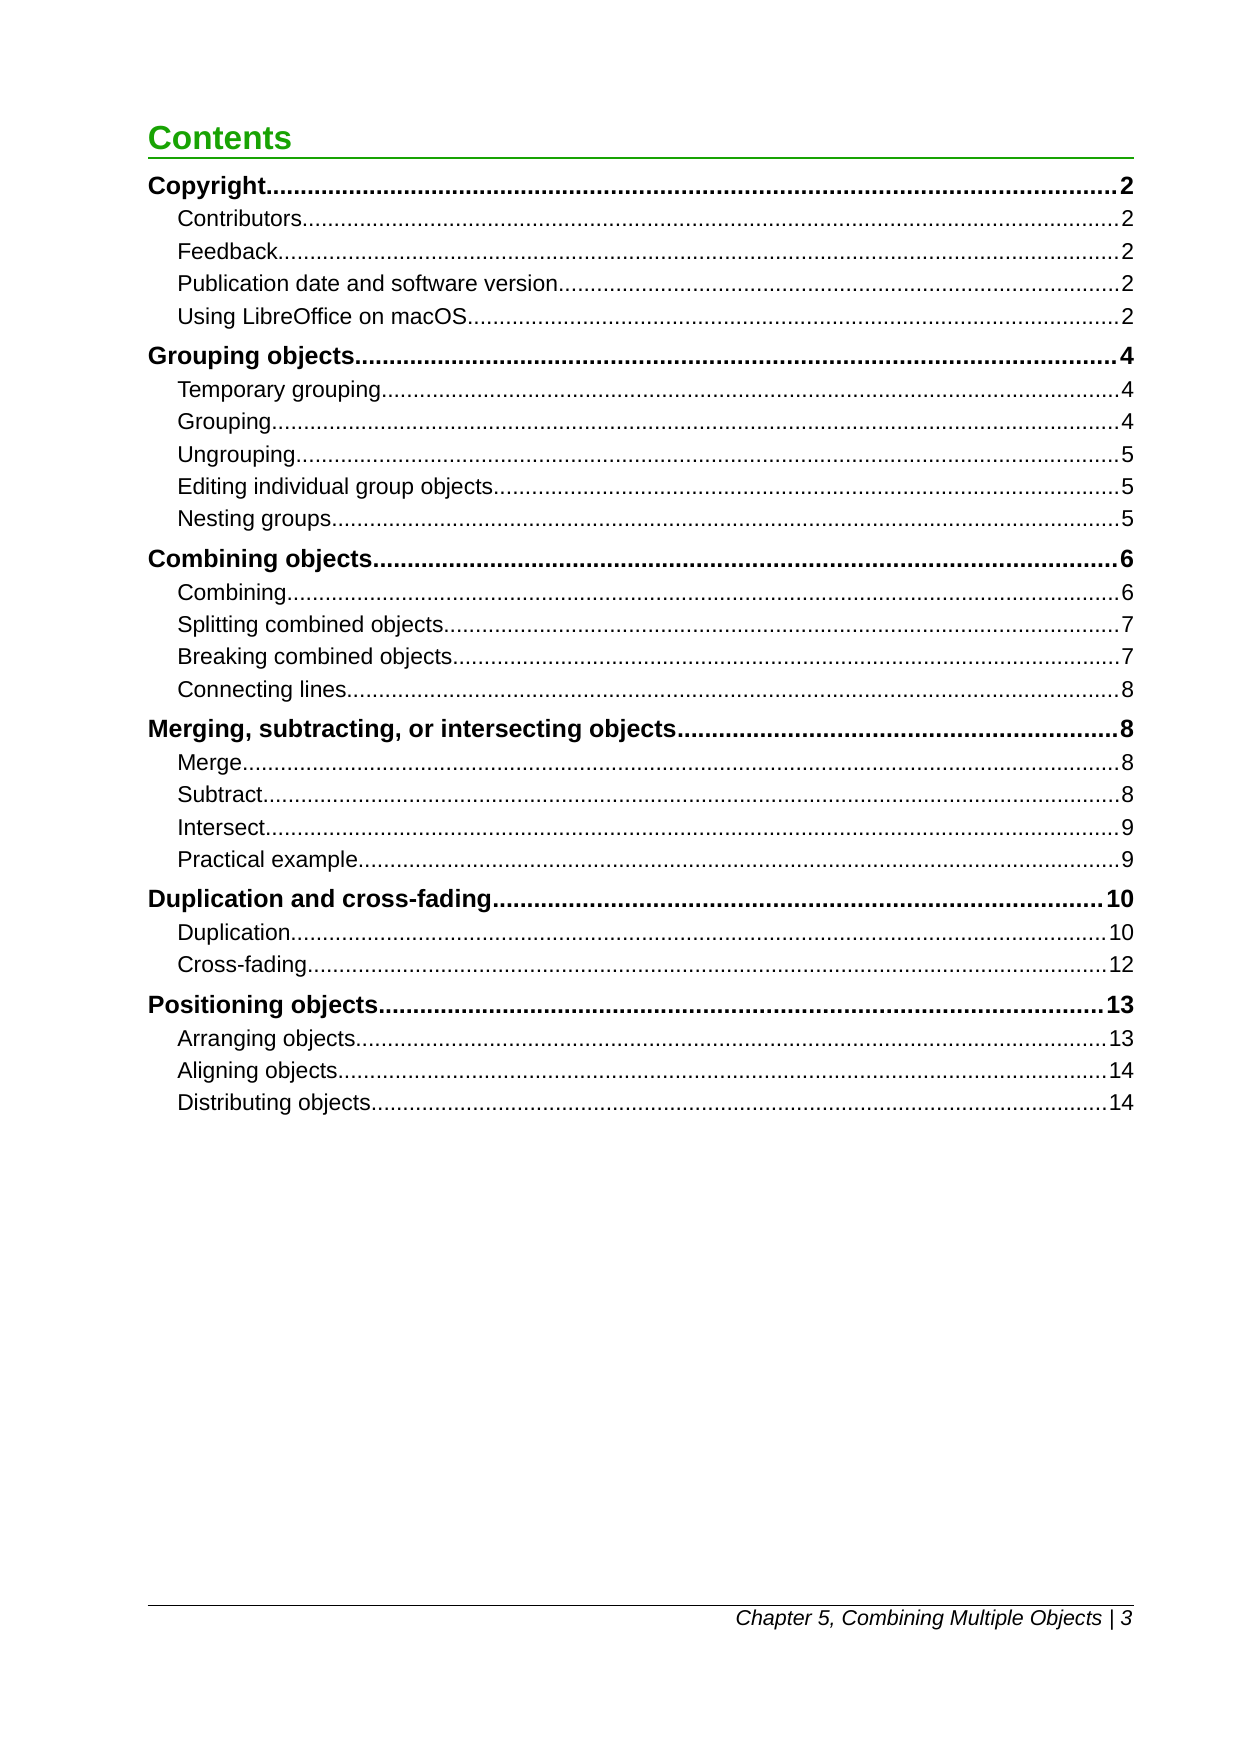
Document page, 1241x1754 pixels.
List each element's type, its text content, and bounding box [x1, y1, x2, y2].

text Feedback 2 [177, 238, 1134, 264]
text Connecting lines 8 [177, 676, 1134, 702]
text Breaking combined objects 7 [177, 643, 1134, 669]
text Subtract 8 [177, 781, 1134, 807]
text Using LibreOffice on macOS 2 [177, 303, 1134, 329]
text Duplication 10 [177, 919, 1134, 945]
text Editing individual group objects 5 [177, 473, 1134, 499]
text Temporary grouping 4 [177, 376, 1134, 402]
text Merging, subtracting, or intersecting objects 8 [148, 714, 1134, 743]
text Distributing objects 14 [177, 1089, 1134, 1116]
text Duplication and cross-fading 10 [148, 884, 1134, 913]
text Splitting combined objects 7 [177, 611, 1134, 637]
text Contributors 2 [177, 205, 1134, 232]
text Aligning objects 14 [177, 1057, 1134, 1083]
text Intersect 9 [177, 813, 1134, 840]
text Positioning objects 13 [148, 990, 1134, 1018]
text Practical example 9 [177, 846, 1134, 872]
text Cross-fading 12 [177, 951, 1134, 978]
text Arranging objects 13 [177, 1024, 1134, 1051]
text Grouping 4 [177, 408, 1134, 434]
text Combining 6 [177, 578, 1134, 605]
text Merge 8 [177, 749, 1134, 775]
text Publication date and software version 2 [177, 270, 1134, 297]
text Combining objects 6 [148, 544, 1134, 572]
subtitle Contents [148, 118, 1134, 157]
text Nesting groups 5 [177, 505, 1134, 532]
text Grouping objects 4 [148, 341, 1134, 370]
text Ungrouping 5 [177, 441, 1134, 467]
text Copyright 2 [148, 171, 1134, 199]
